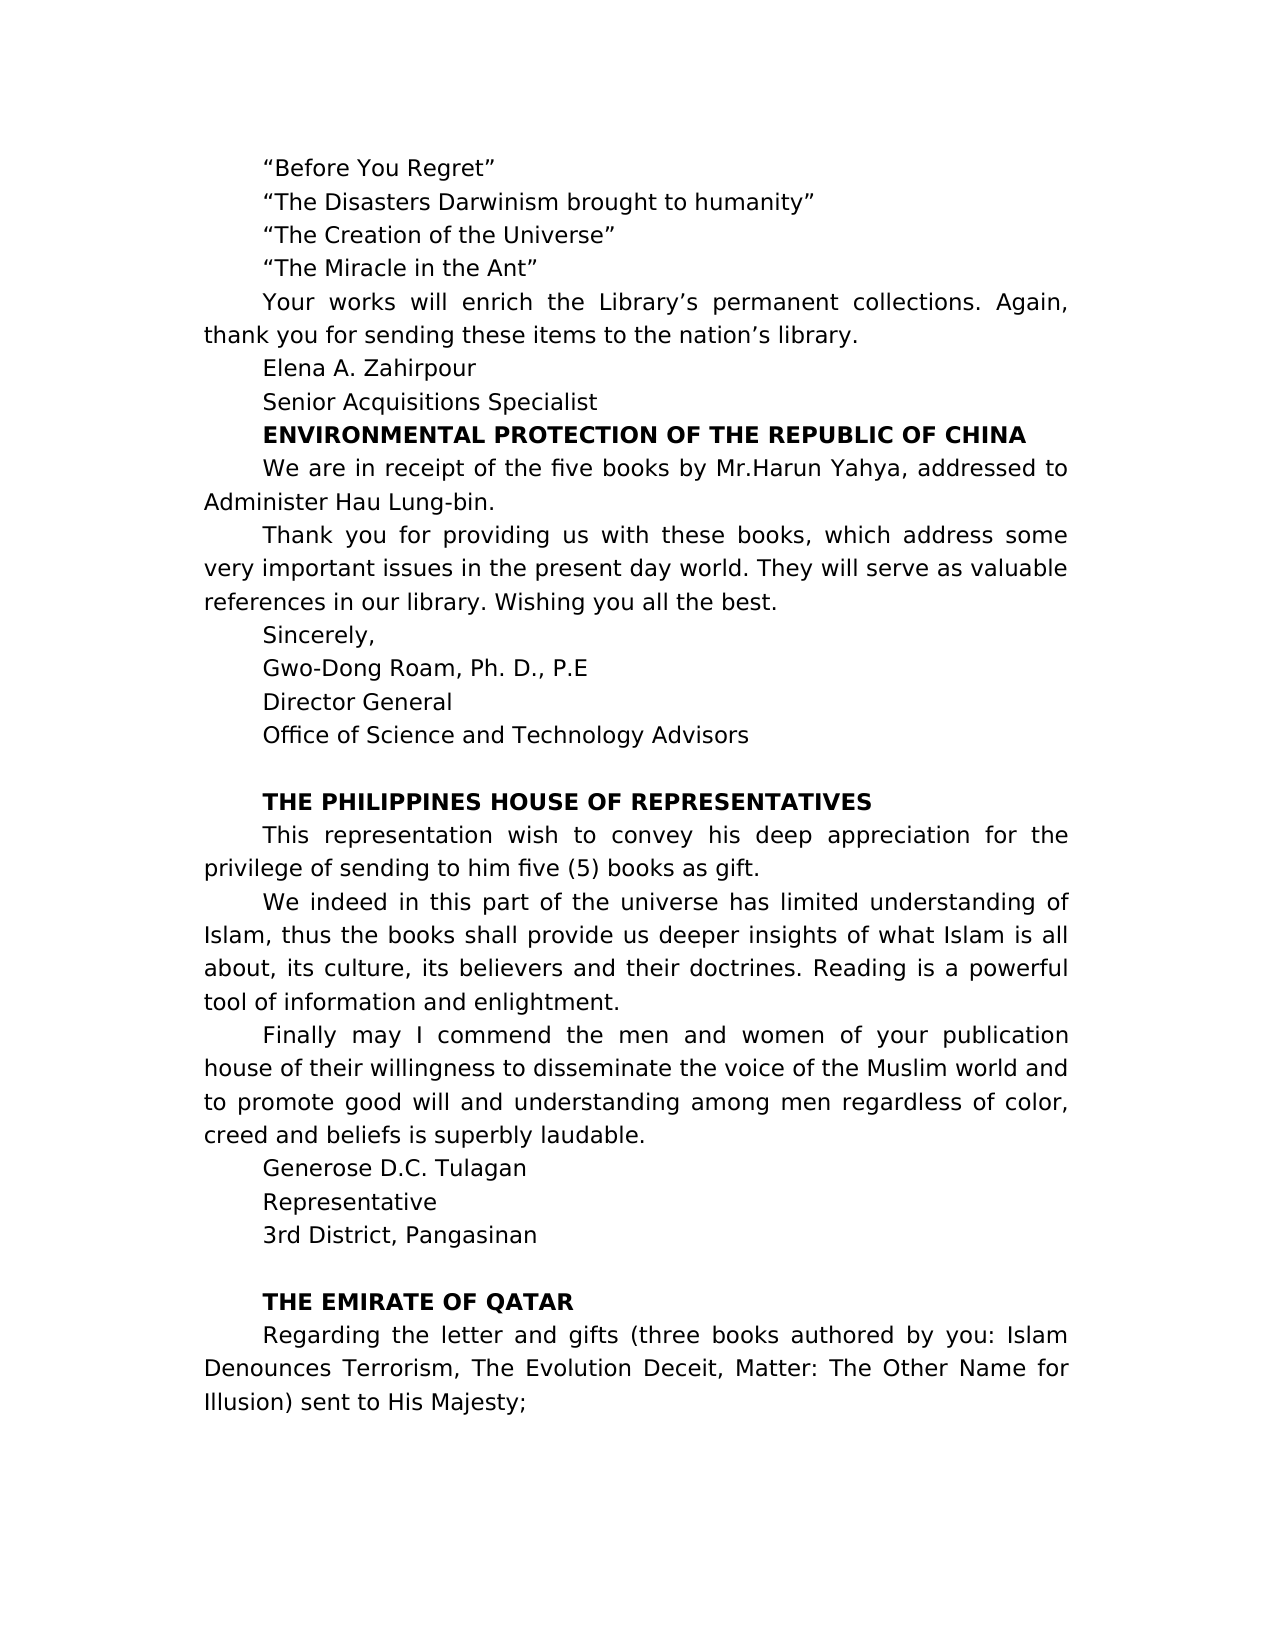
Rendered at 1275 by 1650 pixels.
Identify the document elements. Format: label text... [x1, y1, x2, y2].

text Office of Science and Technology Advisors [203, 717, 1070, 750]
text “Before You Regret” [203, 150, 1070, 183]
text “The Creation of the Universe” [203, 217, 1070, 250]
text Representative [203, 1183, 1070, 1217]
text Elena A. Zahirpour [203, 350, 1070, 383]
text “The Disasters Darwinism brought to humanity” [203, 183, 1070, 217]
text 3rd District, Pangasinan [203, 1217, 1070, 1250]
text Your works will enrich the Library’s permanent collections. Again, thank you for sending these items to the nation’s library. [203, 283, 1070, 350]
text Regarding the letter and gifts (three books authored by you: Islam Denounces Terrorism, The Evolution Deceit, Matter: The Other Name for Illusion) sent to His Majesty; [203, 1317, 1070, 1417]
text Director General [203, 683, 1070, 717]
text THE EMIRATE OF QATAR [203, 1283, 1070, 1317]
text Thank you for providing us with these books, which address some very important issues in the present day world. They will serve as valuable references in our library. Wishing you all the best. [203, 517, 1070, 617]
text We are in receipt of the five books by Mr.Harun Yahya, addressed to Administer Hau Lung-bin. [203, 450, 1070, 517]
text Gwo-Dong Roam, Ph. D., P.E [203, 650, 1070, 683]
text Senior Acquisitions Specialist [203, 383, 1070, 417]
text Generose D.C. Tulagan [203, 1150, 1070, 1183]
text Finally may I commend the men and women of your publication house of their willingness to disseminate the voice of the Muslim world and to promote good will and understanding among men regardless of color, creed and beliefs is superbly laudable. [203, 1017, 1070, 1150]
text “The Miracle in the Ant” [203, 250, 1070, 283]
text This representation wish to convey his deep appreciation for the privilege of sending to him five (5) books as gift. [203, 817, 1070, 883]
text THE PHILIPPINES HOUSE OF REPRESENTATIVES [203, 783, 1070, 817]
text ENVIRONMENTAL PROTECTION OF THE REPUBLIC OF CHINA [203, 417, 1070, 450]
text We indeed in this part of the universe has limited understanding of Islam, thus the books shall provide us deeper insights of what Islam is all about, its culture, its believers and their doctrines. Reading is a powerful tool of information and enlightment. [203, 883, 1070, 1017]
text Sincerely, [203, 617, 1070, 650]
